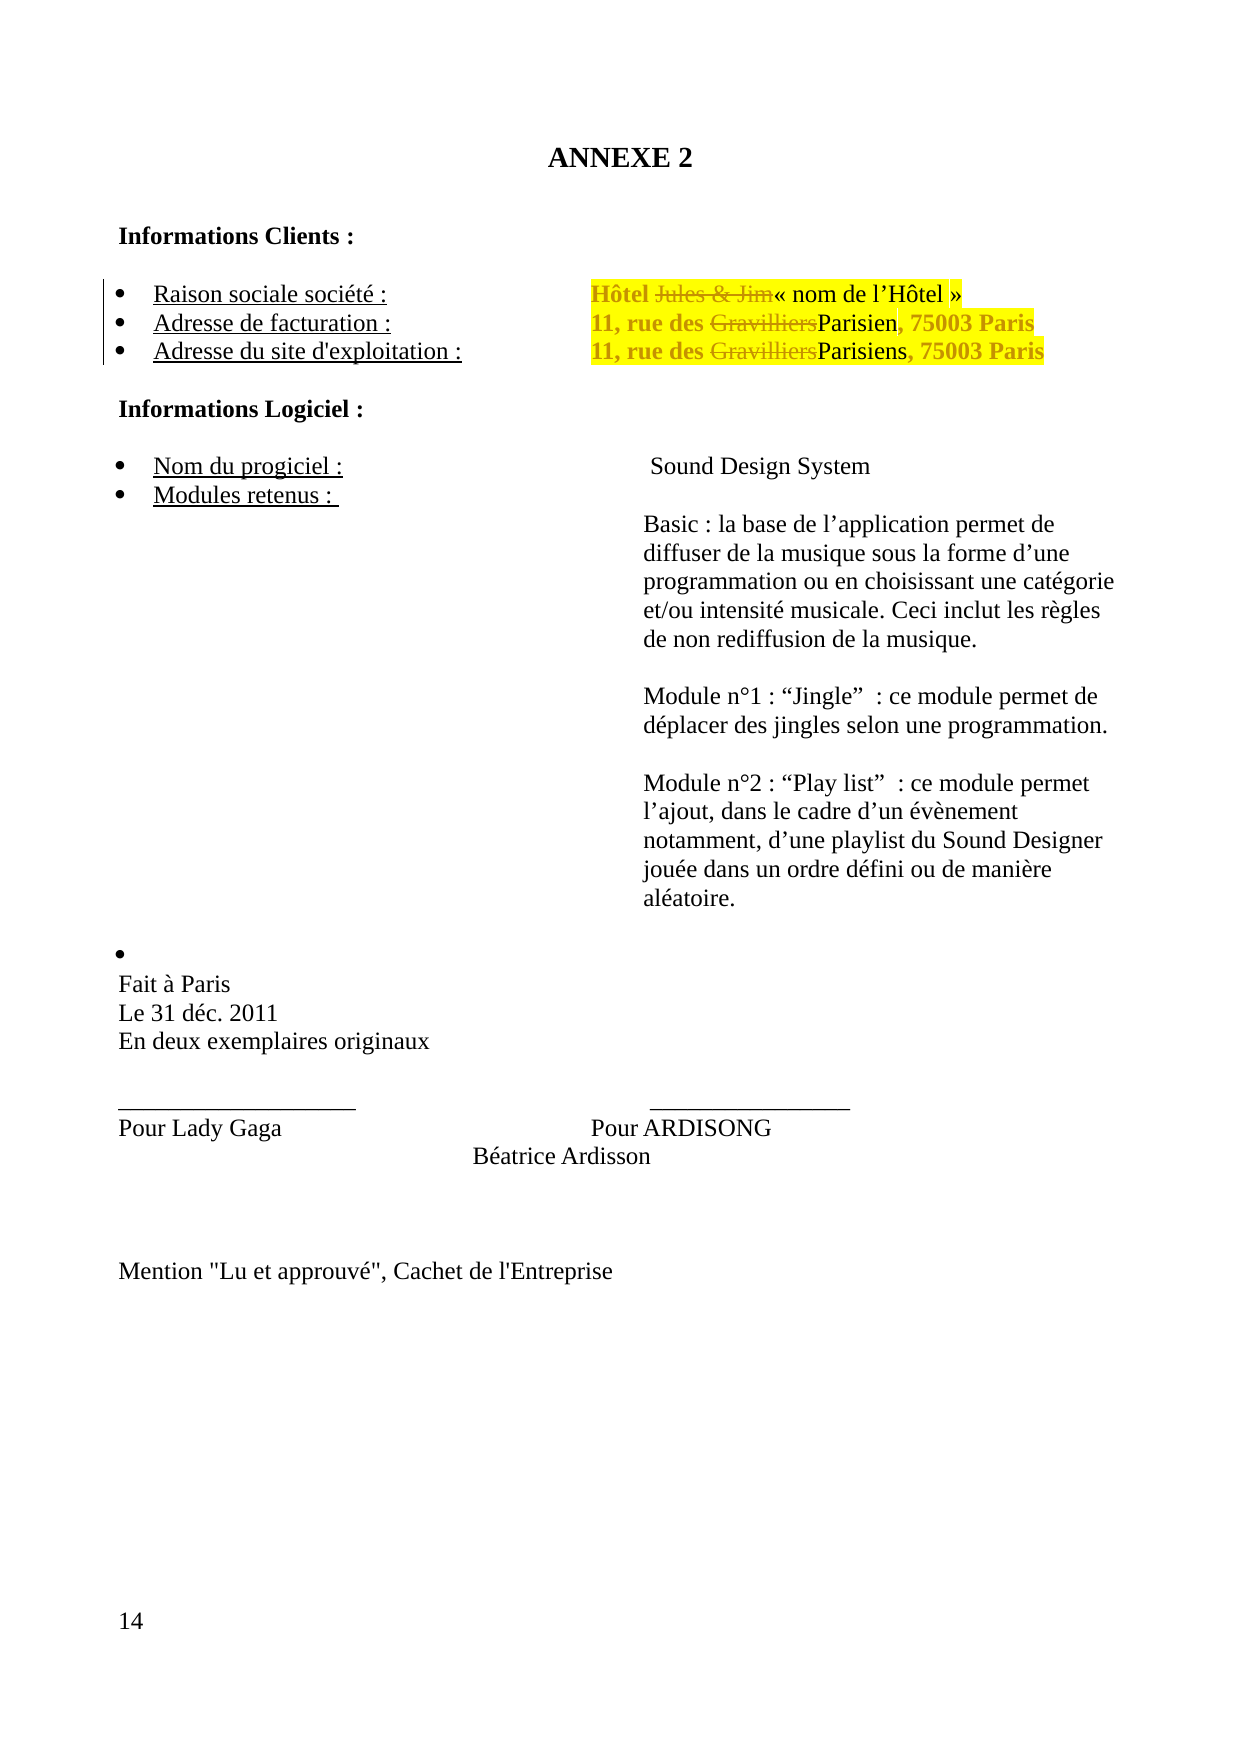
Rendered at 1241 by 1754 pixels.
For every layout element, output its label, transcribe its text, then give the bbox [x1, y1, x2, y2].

text Mention "Lu et approuvé", Cachet de l'Entreprise [118, 1256, 1122, 1285]
text Informations Clients : [118, 221, 1122, 250]
text ___________________ ________________ [118, 1084, 1122, 1113]
list Nom du progiciel : Sound Design System [116, 451, 1122, 480]
text Fait à Paris [118, 969, 1122, 998]
text Le 31 déc. 2011 [118, 998, 1122, 1026]
list Modules retenus : [116, 480, 1122, 509]
list Raison sociale société : Hôtel « nom de l’Hôtel » [116, 279, 1122, 308]
text En deux exemplaires originaux [118, 1026, 1122, 1055]
text ANNEXE 2 [118, 140, 1122, 173]
text Basic : la base de l’application permet de diffuser de la musique sous la forme d’une programmation ou en choisissant une catégorie et/ou intensité musicale. Ceci inclut les règles de non rediffusion de la musique. [643, 509, 1122, 653]
list Adresse de facturation : 11, rue des Parisien, 75003 Paris [116, 308, 1122, 336]
list Adresse du site d'exploitation : 11, rue des Parisiens, 75003 Paris [116, 336, 1122, 365]
text Pour Lady Gaga Pour ARDISONG [118, 1113, 1122, 1141]
text Béatrice Ardisson [118, 1141, 1122, 1170]
text Module n°2 : “Play list” : ce module permet l’ajout, dans le cadre d’un évènement notamment, d’une playlist du Sound Designer jouée dans un ordre défini ou de manière aléatoire. [643, 768, 1122, 911]
text Module n°1 : “Jingle” : ce module permet de déplacer des jingles selon une programmation. [643, 681, 1122, 739]
text Informations Logiciel : [118, 394, 1122, 423]
